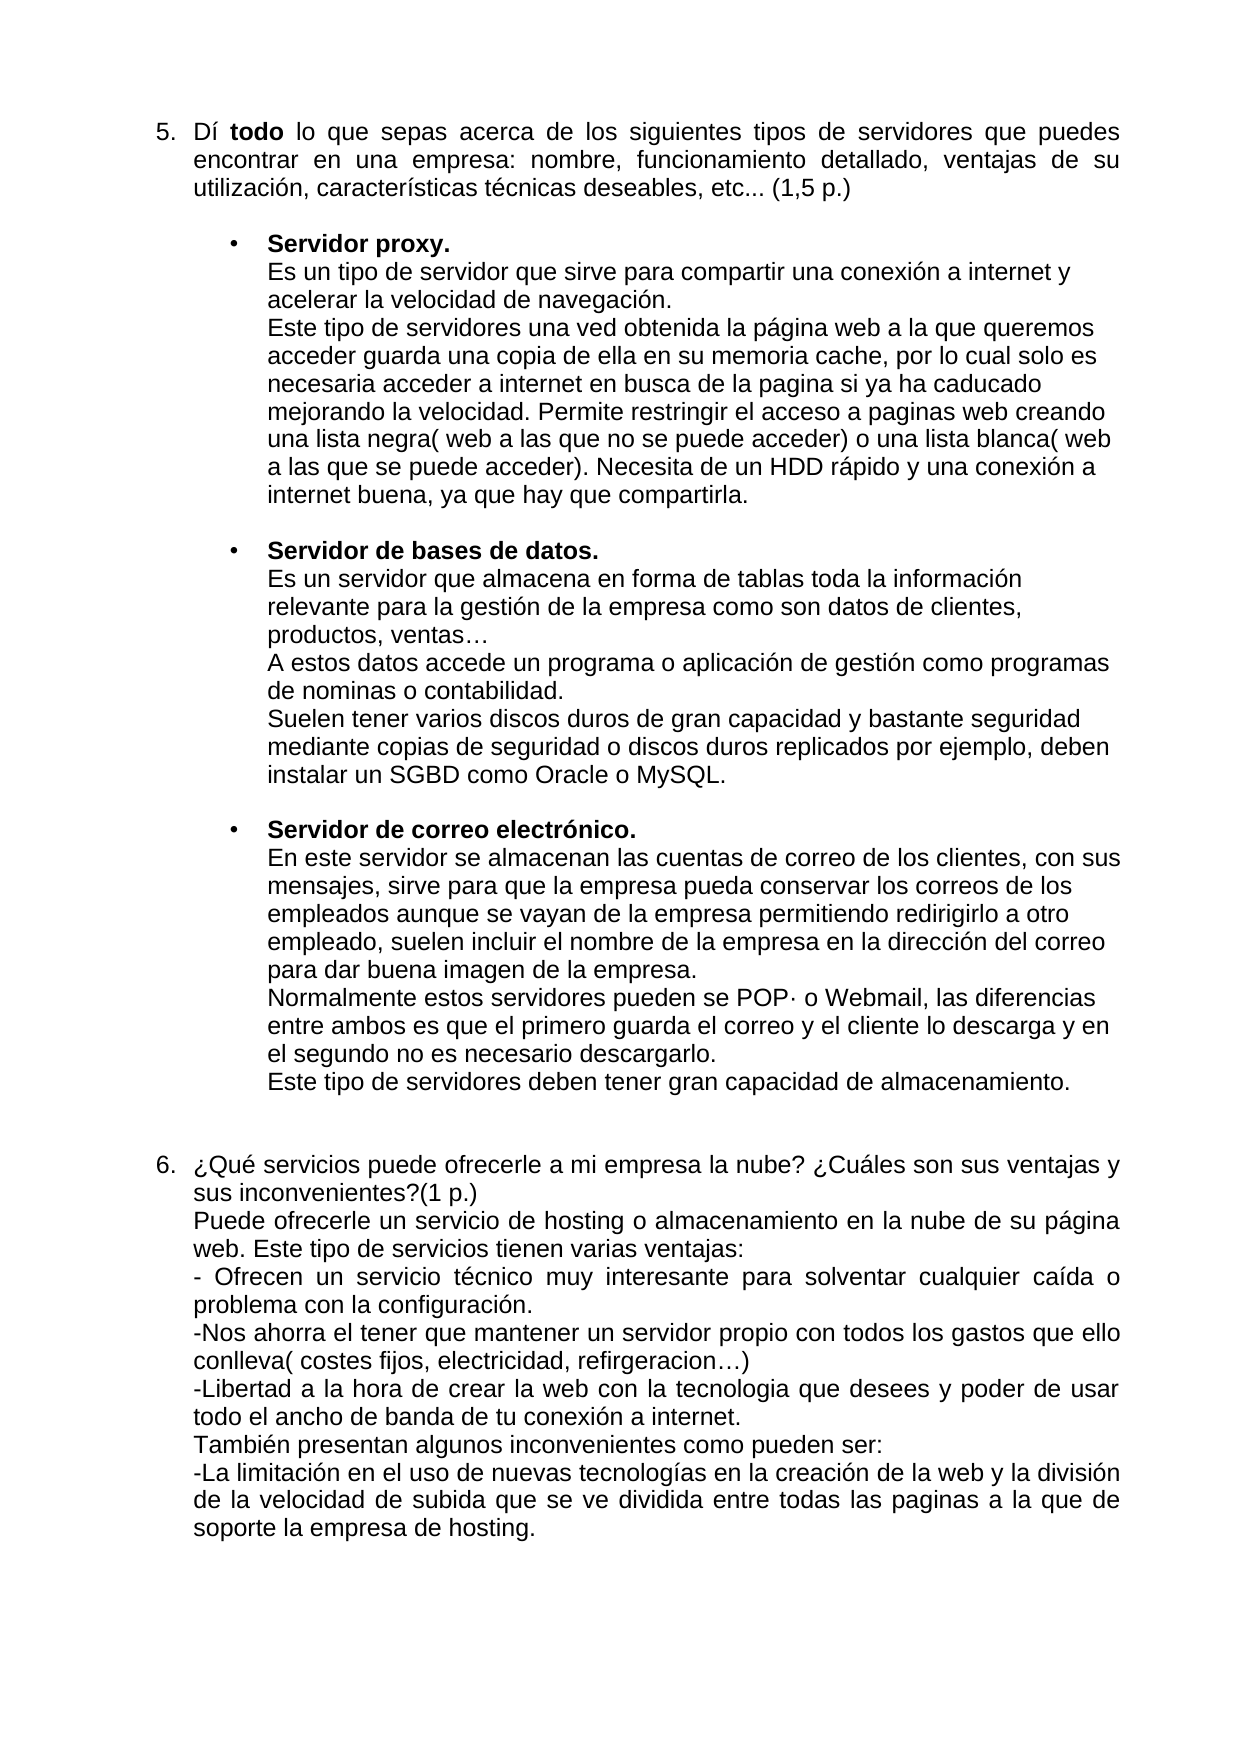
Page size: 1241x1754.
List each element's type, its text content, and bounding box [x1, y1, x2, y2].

list Es un tipo de servidor que sirve para compartir una conexión a internet y acelerar la velocidad de navegación. [229, 258, 1122, 314]
list Este tipo de servidores deben tener gran capacidad de almacenamiento. [229, 1068, 1122, 1096]
list A estos datos accede un programa o aplicación de gestión como programas de nominas o contabilidad. [229, 649, 1122, 704]
list Servidor de bases de datos. [229, 537, 1122, 565]
list Suelen tener varios discos duros de gran capacidad y bastante seguridad mediante copias de seguridad o discos duros replicados por ejemplo, deben instalar un SGBD como Oracle o MySQL. [229, 704, 1122, 788]
list Servidor proxy. [229, 230, 1122, 258]
list ¿Qué servicios puede ofrecerle a mi empresa la nube? ¿Cuáles son sus ventajas y sus inconvenientes?(1 p.) [156, 1151, 1122, 1207]
list Es un servidor que almacena en forma de tablas toda la información relevante para la gestión de la empresa como son datos de clientes, productos, ventas… [229, 565, 1122, 649]
list - Ofrecen un servicio técnico muy interesante para solventar cualquier caída o problema con la configuración. [156, 1263, 1122, 1319]
list -La limitación en el uso de nuevas tecnologías en la creación de la web y la división de la velocidad de subida que se ve dividida entre todas las paginas a la que de soporte la empresa de hosting. [156, 1458, 1122, 1542]
list Dí todo lo que sepas acerca de los siguientes tipos de servidores que puedes encontrar en una empresa: nombre, funcionamiento detallado, ventajas de su utilización, características técnicas deseables, etc... (1,5 p.) [156, 118, 1122, 202]
list También presentan algunos inconvenientes como pueden ser: [156, 1431, 1122, 1458]
list Servidor de correo electrónico. [229, 816, 1122, 844]
list Este tipo de servidores una ved obtenida la página web a la que queremos acceder guarda una copia de ella en su memoria cache, por lo cual solo es necesaria acceder a internet en busca de la pagina si ya ha caducado mejorando la velocidad. Permite restringir el acceso a paginas web creando una lista negra( web a las que no se puede acceder) o una lista blanca( web a las que se puede acceder). Necesita de un HDD rápido y una conexión a internet buena, ya que hay que compartirla. [229, 314, 1122, 509]
list -Nos ahorra el tener que mantener un servidor propio con todos los gastos que ello conlleva( costes fijos, electricidad, refirgeracion…) [156, 1319, 1122, 1375]
list En este servidor se almacenan las cuentas de correo de los clientes, con sus mensajes, sirve para que la empresa pueda conservar los correos de los empleados aunque se vayan de la empresa permitiendo redirigirlo a otro empleado, suelen incluir el nombre de la empresa en la dirección del correo para dar buena imagen de la empresa. [229, 844, 1122, 984]
list Puede ofrecerle un servicio de hosting o almacenamiento en la nube de su página web. Este tipo de servicios tienen varias ventajas: [156, 1207, 1122, 1263]
list Normalmente estos servidores pueden se POP· o Webmail, las diferencias entre ambos es que el primero guarda el correo y el cliente lo descarga y en el segundo no es necesario descargarlo. [229, 984, 1122, 1068]
list -Libertad a la hora de crear la web con la tecnologia que desees y poder de usar todo el ancho de banda de tu conexión a internet. [156, 1375, 1122, 1431]
